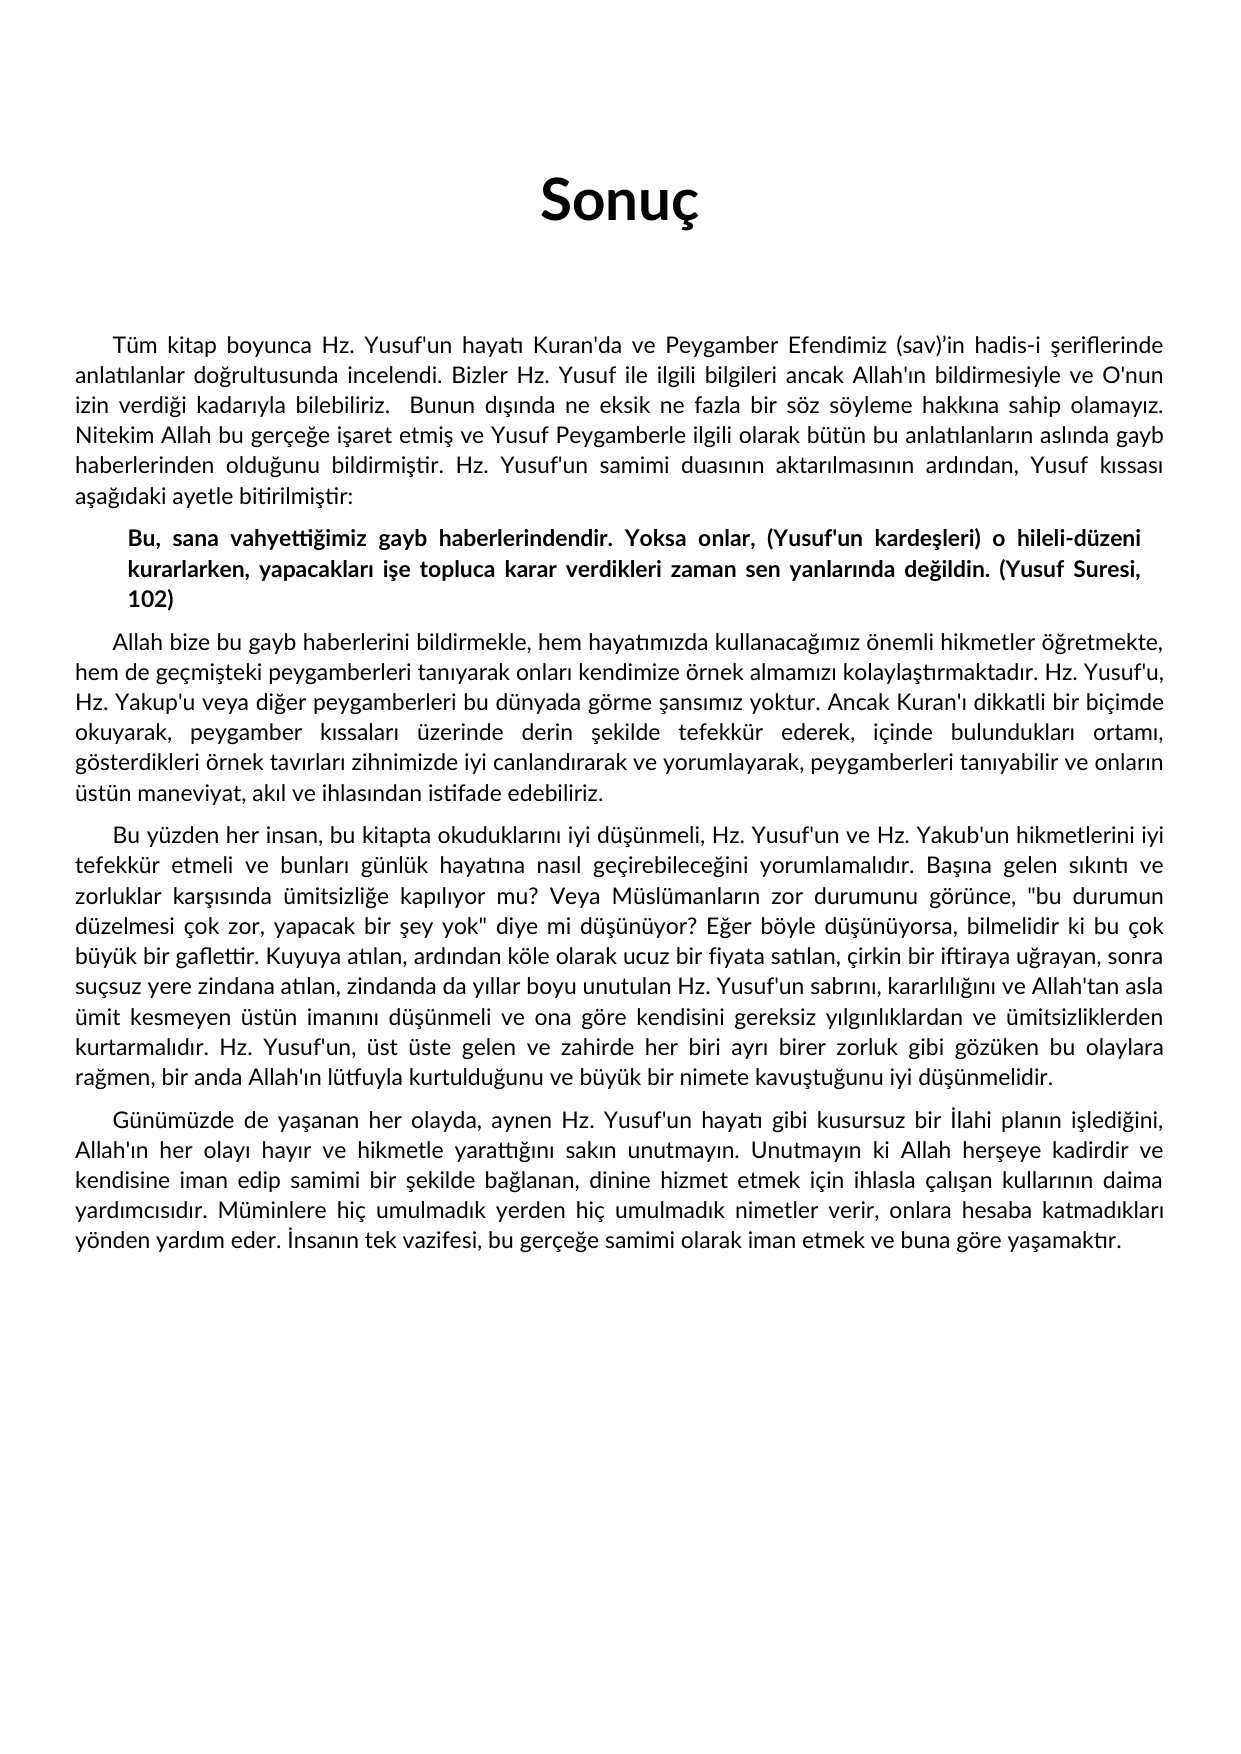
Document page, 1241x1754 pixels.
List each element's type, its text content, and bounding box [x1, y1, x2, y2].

text Tüm kitap boyunca Hz. Yusuf'un hayatı Kuran'da ve Peygamber Efendimiz (sav)’in hadis-i şeriflerinde anlatılanlar doğrultusunda incelendi. Bizler Hz. Yusuf ile ilgili bilgileri ancak Allah'ın bildirmesiyle ve O'nun izin verdiği kadarıyla bilebiliriz. Bunun dışında ne eksik ne fazla bir söz söyleme hakkına sahip olamayız. Nitekim Allah bu gerçeğe işaret etmiş ve Yusuf Peygamberle ilgili olarak bütün bu anlatılanların aslında gayb haberlerinden olduğunu bildirmiştir. Hz. Yusuf'un samimi duasının aktarılmasının ardından, Yusuf kıssası aşağıdaki ayetle bitirilmiştir: [75, 330, 1165, 509]
subtitle Sonuç [75, 162, 1165, 232]
text Günümüzde de yaşanan her olayda, aynen Hz. Yusuf'un hayatı gibi kusursuz bir İlahi planın işlediğini, Allah'ın her olayı hayır ve hikmetle yarattığını sakın unutmayın. Unutmayın ki Allah herşeye kadirdir ve kendisine iman edip samimi bir şekilde bağlanan, dinine hizmet etmek için ihlasla çalışan kullarının daima yardımcısıdır. Müminlere hiç umulmadık yerden hiç umulmadık nimetler verir, onlara hesaba katmadıkları yönden yardım eder. İnsanın tek vazifesi, bu gerçeğe samimi olarak iman etmek ve buna göre yaşamaktır. [75, 1105, 1165, 1254]
text Bu yüzden her insan, bu kitapta okuduklarını iyi düşünmeli, Hz. Yusuf'un ve Hz. Yakub'un hikmetlerini iyi tefekkür etmeli ve bunları günlük hayatına nasıl geçirebileceğini yorumlamalıdır. Başına gelen sıkıntı ve zorluklar karşısında ümitsizliğe kapılıyor mu? Veya Müslümanların zor durumunu görünce, "bu durumun düzelmesi çok zor, yapacak bir şey yok" diye mi düşünüyor? Eğer böyle düşünüyorsa, bilmelidir ki bu çok büyük bir gaflettir. Kuyuya atılan, ardından köle olarak ucuz bir fiyata satılan, çirkin bir iftiraya uğrayan, sonra suçsuz yere zindana atılan, zindanda da yıllar boyu unutulan Hz. Yusuf'un sabrını, kararlılığını ve Allah'tan asla ümit kesmeyen üstün imanını düşünmeli ve ona göre kendisini gereksiz yılgınlıklardan ve ümitsizliklerden kurtarmalıdır. Hz. Yusuf'un, üst üste gelen ve zahirde her biri ayrı birer zorluk gibi gözüken bu olaylara rağmen, bir anda Allah'ın lütfuyla kurtulduğunu ve büyük bir nimete kavuştuğunu iyi düşünmelidir. [75, 821, 1165, 1090]
text Bu, sana vahyettiğimiz gayb haberlerindendir. Yoksa onlar, (Yusuf'un kardeşleri) o hileli-düzeni kurarlarken, yapacakları işe topluca karar verdikleri zaman sen yanlarında değildin. (Yusuf Suresi, 102) [127, 524, 1143, 612]
text Allah bize bu gayb haberlerini bildirmekle, hem hayatımızda kullanacağımız önemli hikmetler öğretmekte, hem de geçmişteki peygamberleri tanıyarak onları kendimize örnek almamızı kolaylaştırmaktadır. Hz. Yusuf'u, Hz. Yakup'u veya diğer peygamberleri bu dünyada görme şansımız yoktur. Ancak Kuran'ı dikkatli bir biçimde okuyarak, peygamber kıssaları üzerinde derin şekilde tefekkür ederek, içinde bulundukları ortamı, gösterdikleri örnek tavırları zihnimizde iyi canlandırarak ve yorumlayarak, peygamberleri tanıyabilir ve onların üstün maneviyat, akıl ve ihlasından istifade edebiliriz. [75, 627, 1165, 806]
